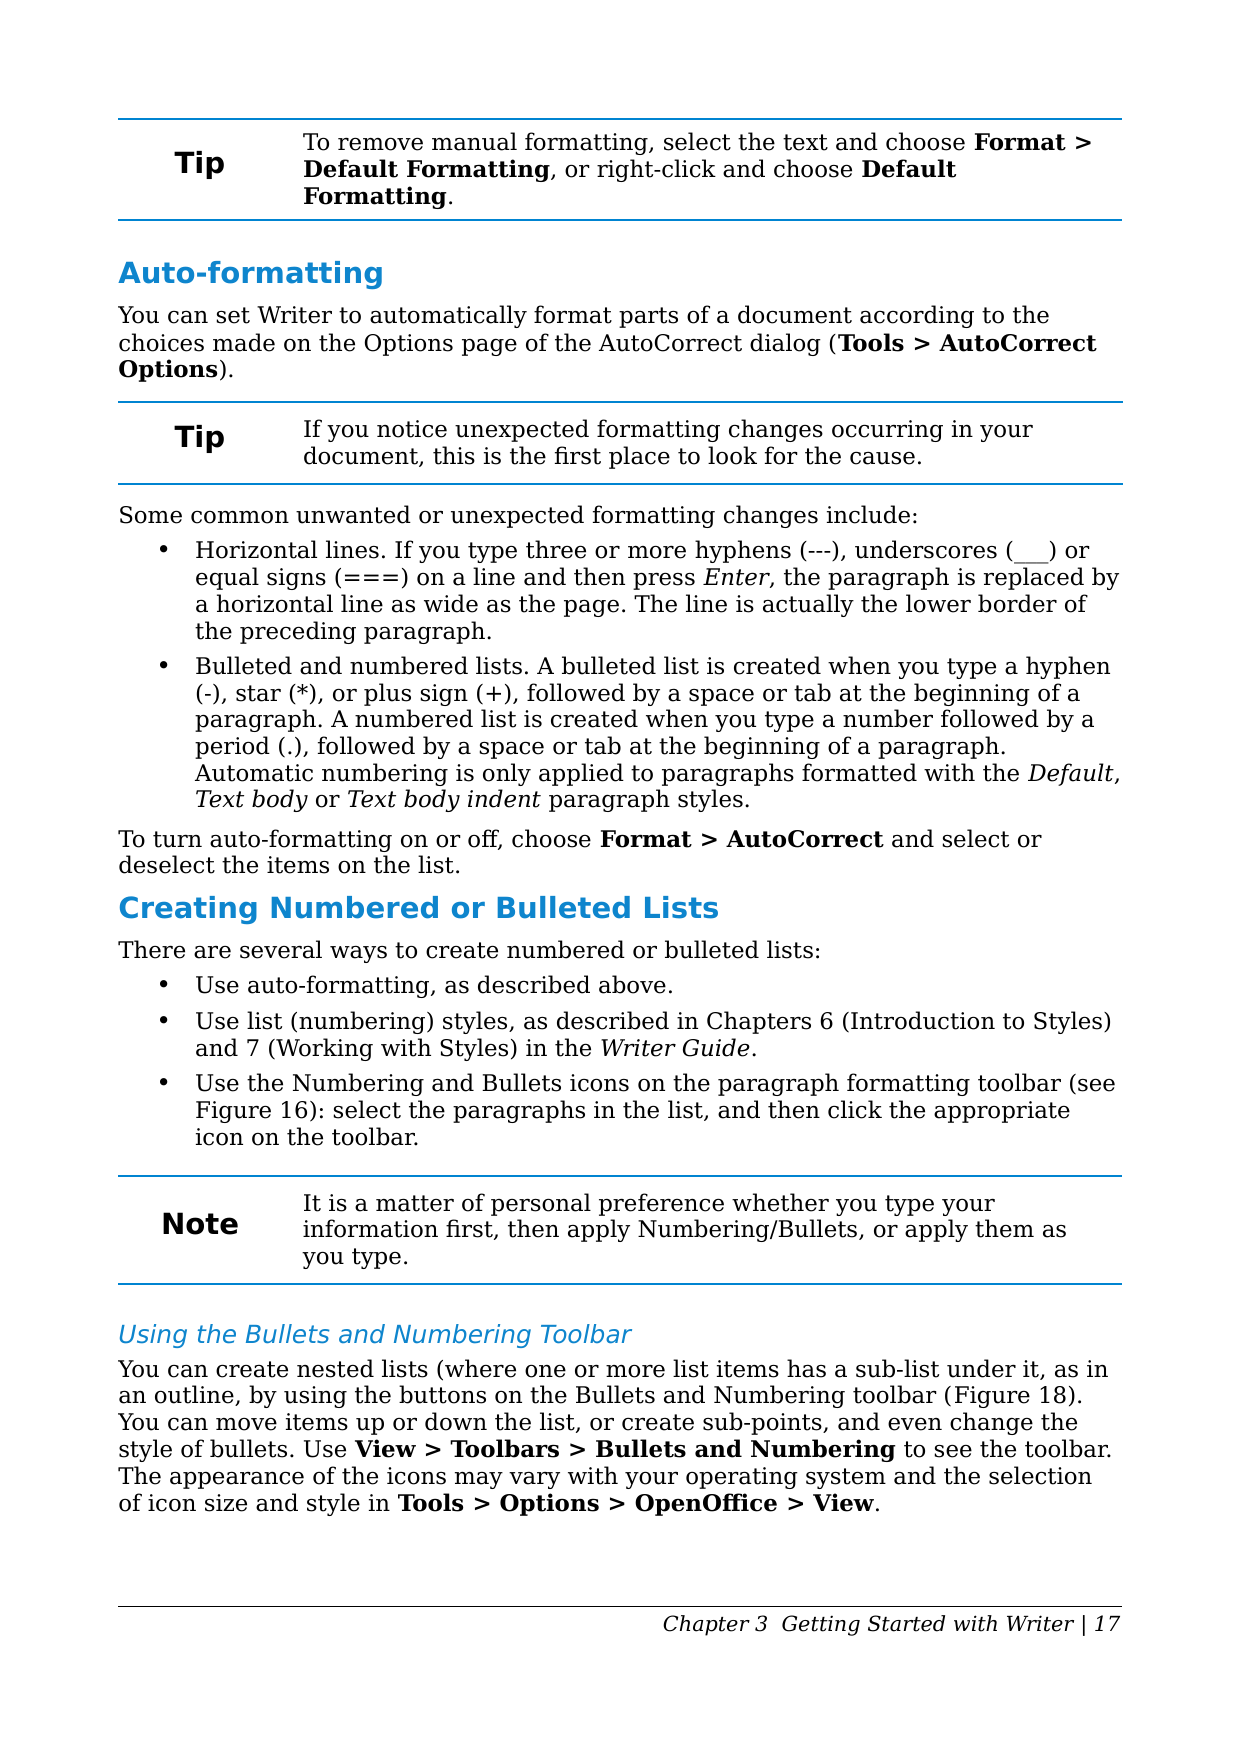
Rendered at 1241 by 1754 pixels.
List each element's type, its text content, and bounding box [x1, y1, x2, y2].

table_header If you notice unexpected formatting changes occurring in your document, this is the first place to look for the cause. [281, 403, 1122, 482]
list Horizontal lines. If you type three or more hyphens (---), underscores (___) or equal signs (===) on a line and then press Enter, the paragraph is replaced by a horizontal line as wide as the page. The line is actually the lower border of the preceding paragraph. [156, 535, 1122, 644]
subtitle Using the Bullets and Numbering Toolbar [118, 1320, 1122, 1349]
list There are several ways to create numbered or bulleted lists: [118, 937, 1122, 964]
table_header It is a matter of personal preference whether you type your information first, then apply Numbering/Bullets, or apply them as you type. [281, 1177, 1122, 1283]
list Bulleted and numbered lists. A bulleted list is created when you type a hyphen (-), star (*), or plus sign (+), followed by a space or tab at the beginning of a paragraph. A numbered list is created when you type a number followed by a period (.), followed by a space or tab at the beginning of a paragraph. Automatic numbering is only applied to paragraphs formatted with the Default, Text body or Text body indent paragraph styles. [156, 651, 1122, 813]
list Use the Numbering and Bullets icons on the paragraph formatting toolbar (see Figure 16): select the paragraphs in the list, and then click the appropriate icon on the toolbar. [156, 1068, 1122, 1151]
table_header Tip [118, 120, 281, 219]
text You can set Writer to automatically format parts of a document according to the choices made on the Options page of the AutoCorrect dialog (Tools > AutoCorrect Options). [118, 303, 1122, 383]
list Use list (numbering) styles, as described in Chapters 6 (Introduction to Styles) and 7 (Working with Styles) in the Writer Guide. [156, 1006, 1122, 1062]
text The appearance of the icons may vary with your operating system and the selection of icon size and style in Tools > Options > OpenOffice > View. [118, 1463, 1122, 1517]
text You can create nested lists (where one or more list items has a sub-list under it, as in an outline, by using the buttons on the Bullets and Numbering toolbar (Figure 18). You can move items up or down the list, or create sub-points, and even change the style of bullets. Use View > Toolbars > Bullets and Numbering to see the toolbar. [118, 1356, 1122, 1463]
table_header Tip [118, 403, 281, 482]
list Use auto-formatting, as described above. [156, 971, 1122, 1000]
list Some common unwanted or unexpected formatting changes include: [118, 502, 1122, 529]
table_header To remove manual formatting, select the text and choose Format > Default Formatting, or right-click and choose Default Formatting. [281, 120, 1122, 219]
subtitle Creating Numbered or Bulleted Lists [118, 891, 1122, 925]
subtitle Auto-formatting [118, 256, 1122, 290]
text To turn auto-formatting on or off, choose Format > AutoCorrect and select or deselect the items on the list. [118, 826, 1122, 879]
table_header Note [118, 1177, 281, 1283]
